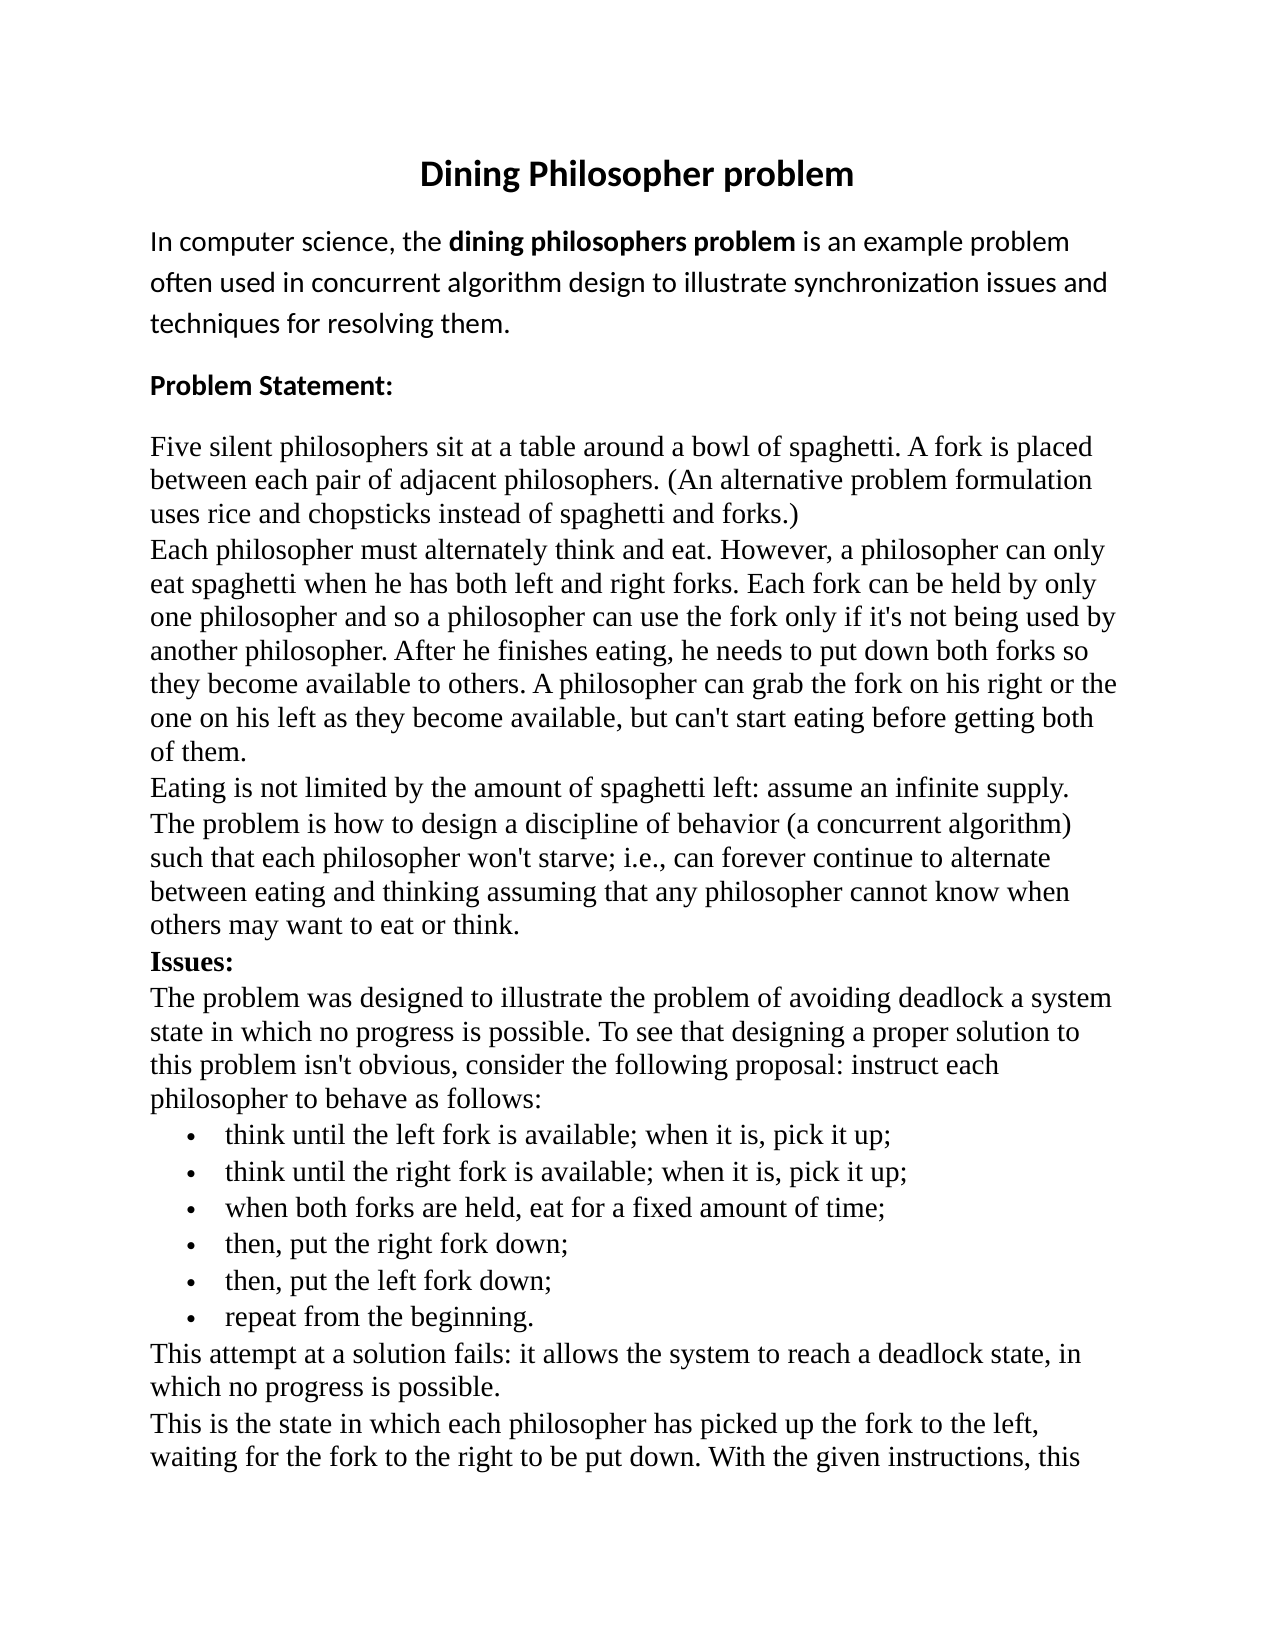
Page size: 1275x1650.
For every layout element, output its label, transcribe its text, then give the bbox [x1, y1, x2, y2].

text The problem is how to design a discipline of behavior (a concurrent algorithm) such that each philosopher won't starve; i.e., can forever continue to alternate between eating and thinking assuming that any philosopher cannot know when others may want to eat or think. [150, 807, 1125, 941]
text This attempt at a solution fails: it allows the system to reach a deadlock state, in which no progress is possible. [150, 1336, 1125, 1403]
text Issues: [150, 944, 1125, 977]
text The problem was designed to illustrate the problem of avoiding deadlock a system state in which no progress is possible. To see that designing a proper solution to this problem isn't obvious, consider the following proposal: instruct each philosopher to behave as follows: [150, 980, 1125, 1114]
text This is the state in which each philosopher has picked up the fork to the left, waiting for the fork to the right to be put down. With the given instructions, this [150, 1406, 1125, 1473]
list then, put the left fork down; [187, 1263, 1125, 1297]
list then, put the right fork down; [187, 1227, 1125, 1260]
list repeat from the beginning. [187, 1299, 1125, 1333]
text Five silent philosophers sit at a table around a bowl of spaghetti. A fork is placed between each pair of adjacent philosophers. (An alternative problem formulation uses rice and chopsticks instead of spaghetti and forks.) [150, 429, 1125, 529]
list when both forks are held, eat for a fixed amount of time; [187, 1190, 1125, 1224]
text Each philosopher must alternately think and eat. However, a philosopher can only eat spaghetti when he has both left and right forks. Each fork can be held by only one philosopher and so a philosopher can use the fork only if it's not being used by another philosopher. After he finishes eating, he needs to put down both forks so they become available to others. A philosopher can grab the fork on his right or the one on his left as they become available, but can't start eating before getting both of them. [150, 532, 1125, 767]
text Dining Philosopher problem [150, 150, 1125, 196]
list think until the left fork is available; when it is, pick it up; [187, 1117, 1125, 1151]
text In computer science, the dining philosophers problem is an example problem often used in concurrent algorithm design to illustrate synchronization issues and techniques for resolving them. [150, 223, 1125, 341]
list think until the right fork is available; when it is, pick it up; [187, 1154, 1125, 1187]
text Eating is not limited by the amount of spaghetti left: assume an infinite supply. [150, 770, 1125, 804]
text Problem Statement: [150, 367, 1125, 403]
